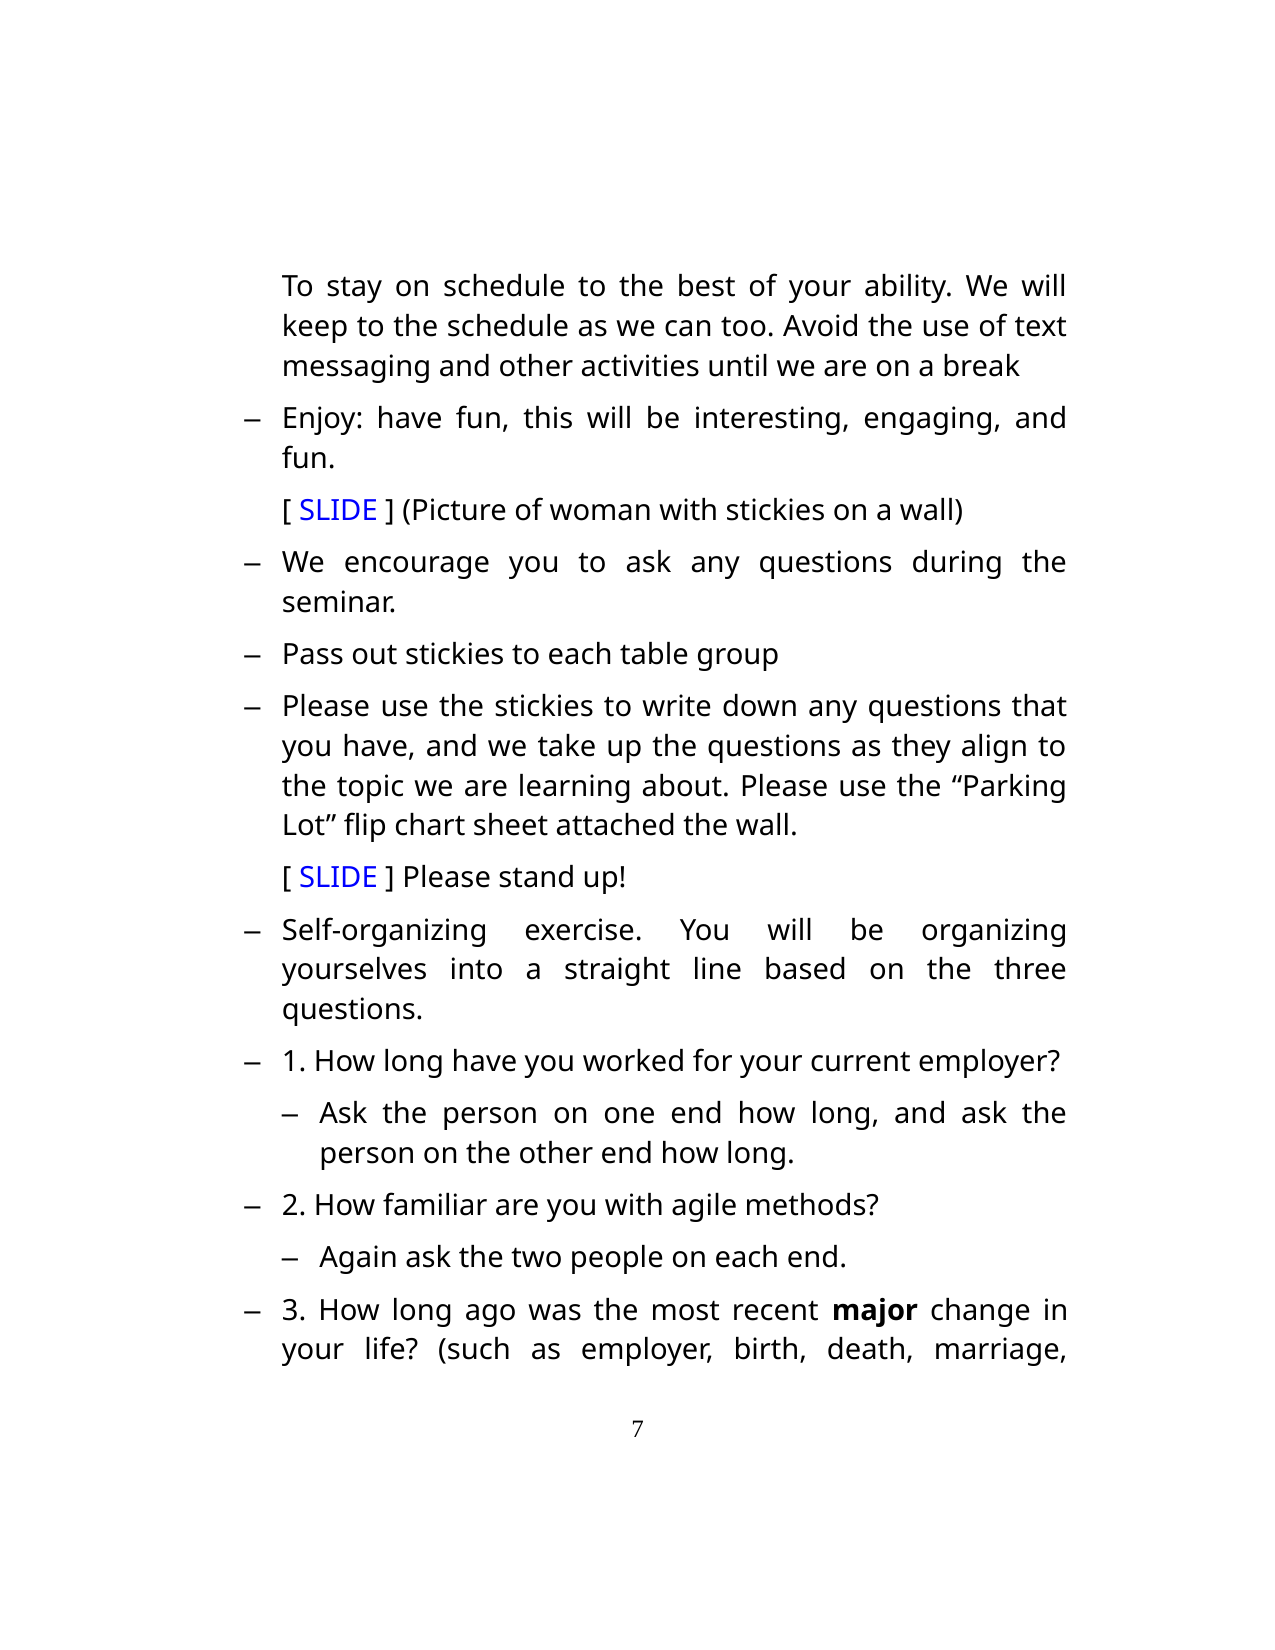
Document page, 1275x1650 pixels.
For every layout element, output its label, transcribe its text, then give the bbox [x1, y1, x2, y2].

list Enjoy: have fun, this will be interesting, engaging, and fun. [244, 397, 1068, 477]
list Please use the stickies to write down any questions that you have, and we take up the questions as they align to the topic we are learning about. Please use the “Parking Lot” flip chart sheet attached the wall. [244, 685, 1068, 844]
list [ SLIDE ] Please stand up! [244, 857, 1068, 896]
list Ask the person on one end how long, and ask the person on the other end how long. [282, 1093, 1068, 1172]
list 3. How long ago was the most recent major change in your life? (such as employer, birth, death, marriage, [244, 1289, 1068, 1368]
list 1. How long have you worked for your current employer? [244, 1040, 1068, 1080]
list [ SLIDE ] (Picture of woman with stickies on a wall) [244, 489, 1068, 529]
list Self-organizing exercise. You will be organizing yourselves into a straight line based on the three questions. [244, 909, 1068, 1028]
list Pass out stickies to each table group [244, 633, 1068, 673]
list To stay on schedule to the best of your ability. We will keep to the schedule as we can too. Avoid the use of text messaging and other activities until we are on a break [244, 266, 1068, 385]
list 2. How familiar are you with agile methods? [244, 1184, 1068, 1224]
list We encourage you to ask any questions during the seminar. [244, 541, 1068, 621]
list Again ask the two people on each end. [282, 1237, 1068, 1276]
